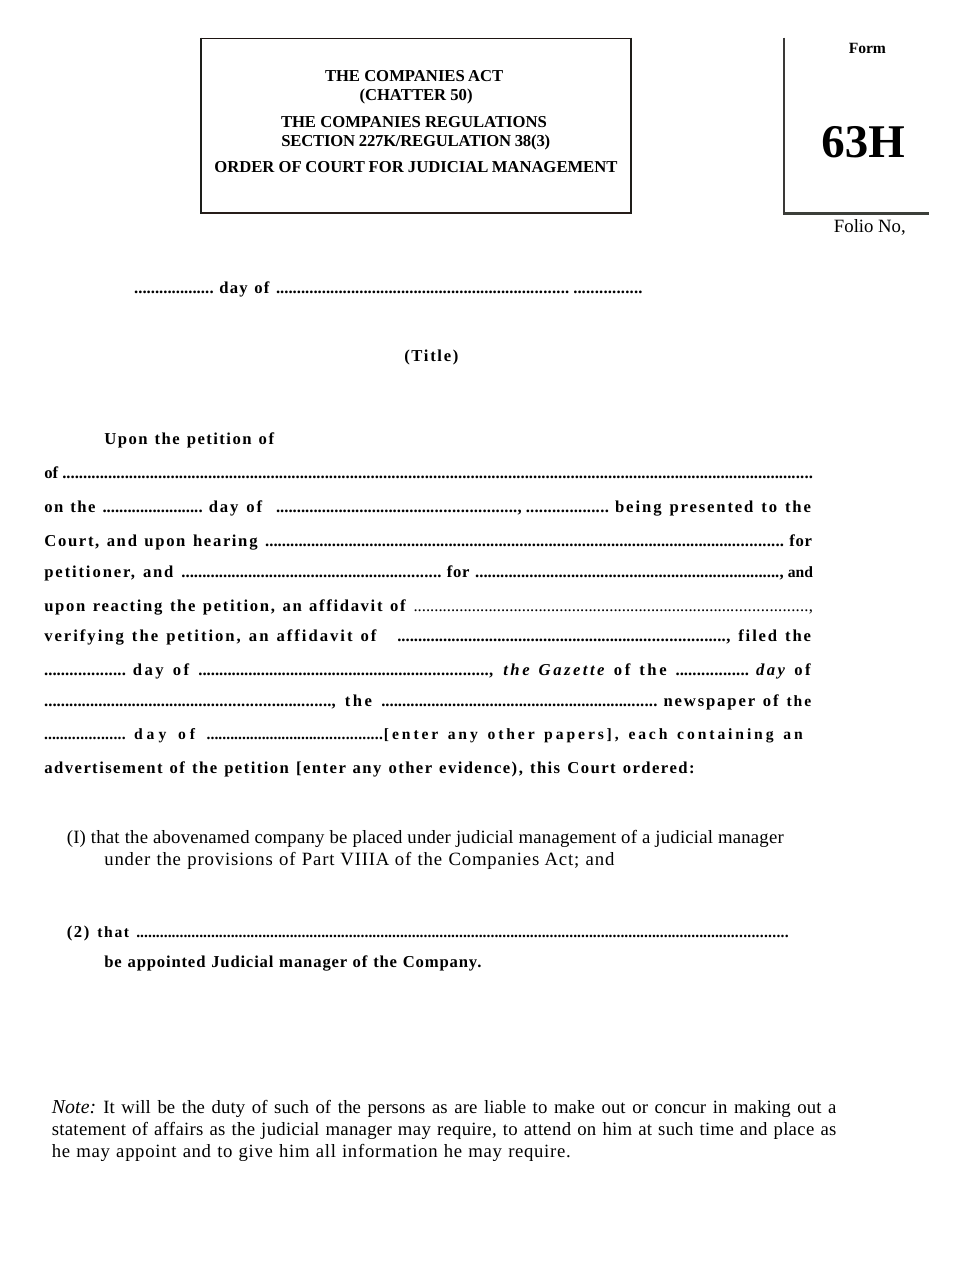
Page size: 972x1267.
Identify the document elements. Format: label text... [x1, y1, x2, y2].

text , the newspaper of the [44, 691, 950, 710]
text Folio No, [44, 215, 905, 236]
table_header [632, 38, 783, 212]
text Note: It will be the duty of such of the persons as are liable to make out or concur in making out a statement of affairs as the judicial manager may require, to attend on him at such time and place as he may appoint and to give him all information he may require. [52, 1095, 838, 1161]
text be appointed Judicial manager of the Company. [104, 952, 950, 971]
text day of [enter any other papers], each containing an advertisement of the petition [enter any other evidence), this Court ordered: [44, 725, 823, 777]
text upon reacting the petition, an affidavit of , [44, 596, 950, 615]
table_header Form 63H [785, 38, 929, 212]
text verifying the petition, an affidavit of , filed the [44, 626, 950, 645]
text of [44, 463, 950, 482]
text petitioner, and for , and [44, 561, 950, 581]
text Upon the petition of [104, 428, 950, 448]
table_header THE COMPANIES ACT (CHATTER 50) THE COMPANIES REGULATIONS SECTION 227K/REGULATION 38(3) ORDER OF COURT FOR JUDICIAL MANAGEMENT [202, 39, 630, 212]
text Court, and upon hearing for [44, 531, 950, 550]
text day of [134, 278, 950, 297]
text on the day of , being presented to the [44, 497, 950, 516]
text (I) that the abovenamed company be placed under judicial management of a judicial manager under the provisions of Part VIIIA of the Companies Act; and [67, 826, 823, 869]
text (Title) [404, 346, 950, 365]
text (2) that [67, 922, 950, 941]
text day of , the Gazette of the day of [44, 660, 950, 679]
